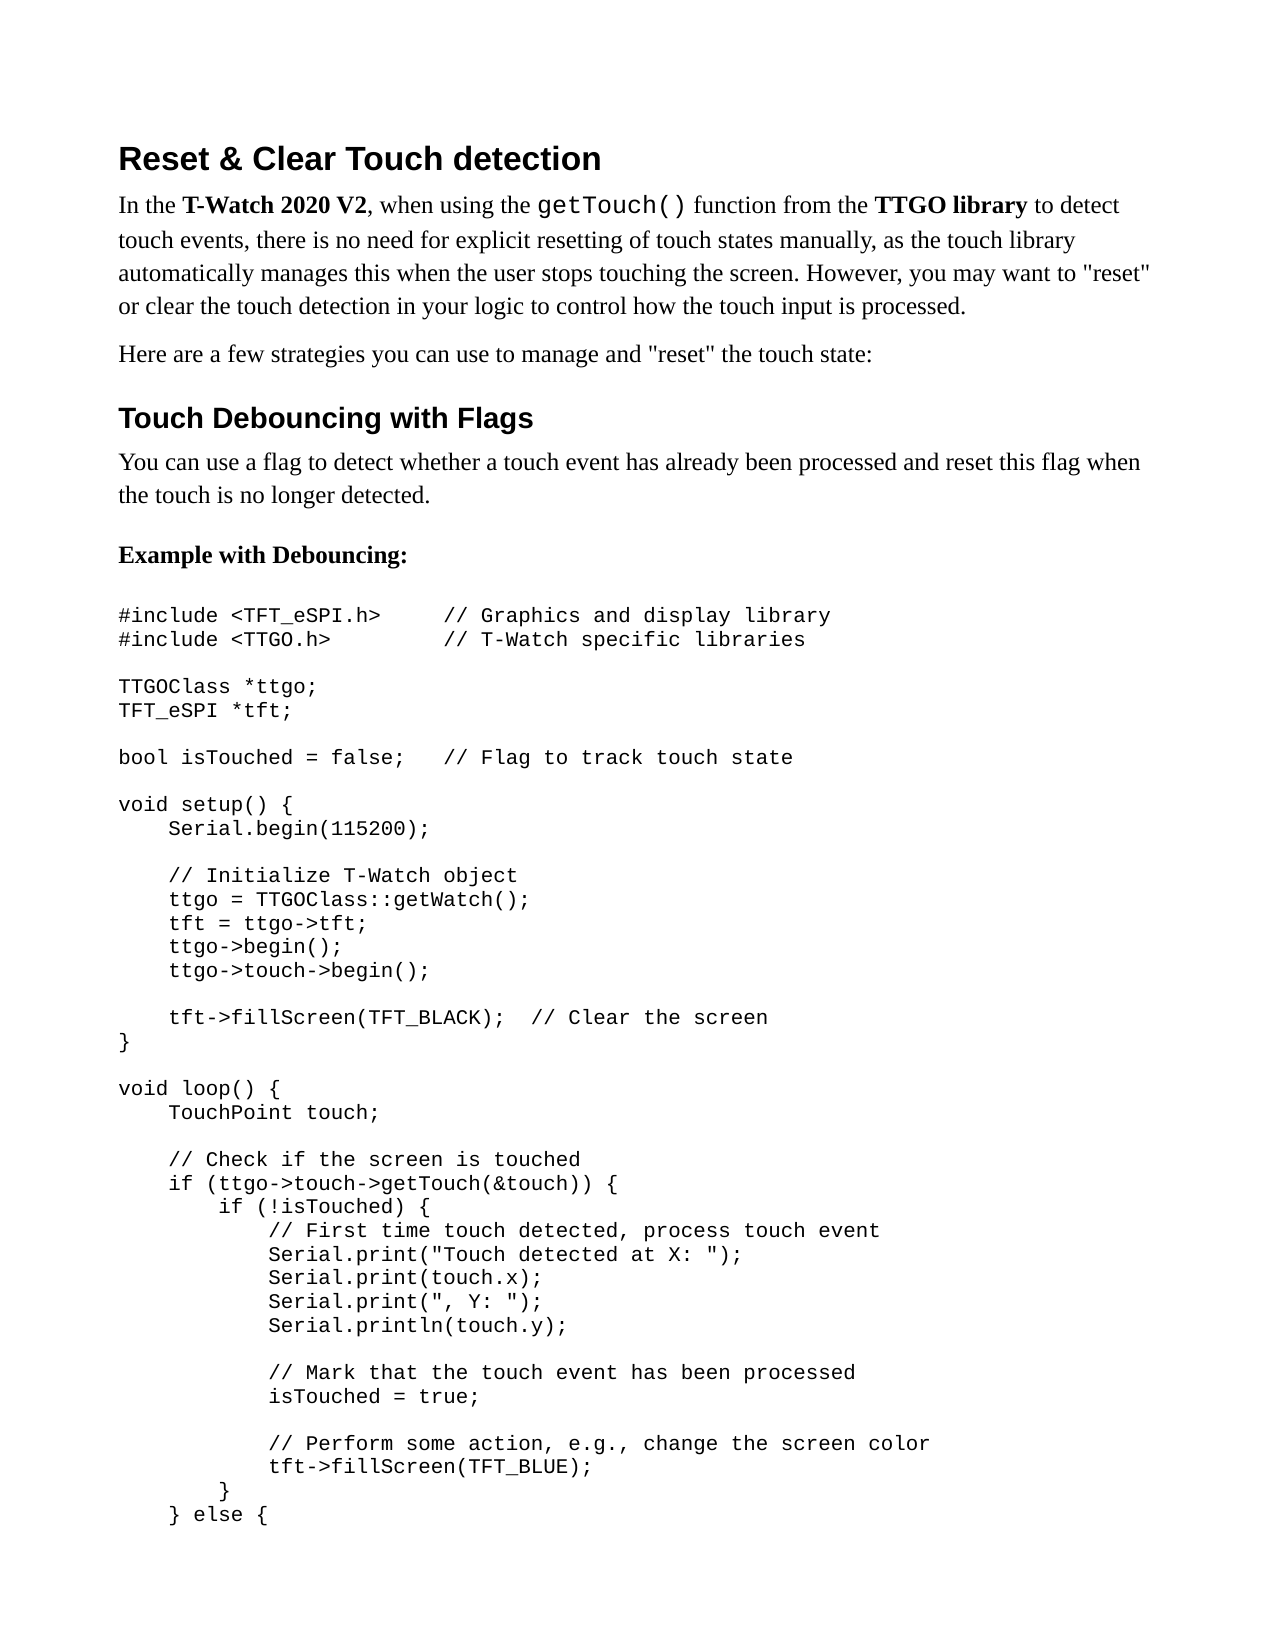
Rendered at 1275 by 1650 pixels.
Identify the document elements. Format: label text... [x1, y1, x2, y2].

text #include <TFT_eSPI.h> // Graphics and display library [118, 605, 1157, 629]
text } else { [118, 1504, 1157, 1527]
text TouchPoint touch; [118, 1102, 1157, 1126]
text if (ttgo->touch->getTouch(&touch)) { [118, 1173, 1157, 1196]
text // First time touch detected, process touch event [118, 1220, 1157, 1244]
text tft = ttgo->tft; [118, 913, 1157, 936]
text } [118, 1031, 1157, 1054]
text TFT_eSPI *tft; [118, 700, 1157, 723]
text ttgo = TTGOClass::getWatch(); [118, 889, 1157, 913]
text // Perform some action, e.g., change the screen color [118, 1433, 1157, 1457]
text void setup() { [118, 794, 1157, 818]
subtitle Example with Debouncing: [118, 540, 1157, 569]
text // Mark that the touch event has been processed [118, 1362, 1157, 1386]
text Serial.print(touch.x); [118, 1267, 1157, 1291]
text Serial.print("Touch detected at X: "); [118, 1244, 1157, 1267]
text Serial.print(", Y: "); [118, 1291, 1157, 1315]
text ttgo->touch->begin(); [118, 960, 1157, 984]
text Serial.println(touch.y); [118, 1315, 1157, 1338]
text // Initialize T-Watch object [118, 865, 1157, 889]
text void loop() { [118, 1078, 1157, 1102]
text ttgo->begin(); [118, 936, 1157, 960]
text Serial.begin(115200); [118, 818, 1157, 842]
text Here are a few strategies you can use to manage and "reset" the touch state: [118, 339, 1157, 368]
subtitle Reset & Clear Touch detection [118, 139, 1157, 178]
subtitle Touch Debouncing with Flags [118, 401, 1157, 435]
text // Check if the screen is touched [118, 1149, 1157, 1173]
text tft->fillScreen(TFT_BLUE); [118, 1457, 1157, 1480]
text tft->fillScreen(TFT_BLACK); // Clear the screen [118, 1007, 1157, 1031]
text You can use a flag to detect whether a touch event has already been processed and reset this flag when the touch is no longer detected. [118, 447, 1157, 509]
text #include <TTGO.h> // T-Watch specific libraries [118, 629, 1157, 653]
text } [118, 1480, 1157, 1504]
text bool isTouched = false; // Flag to track touch state [118, 747, 1157, 771]
text isTouched = true; [118, 1386, 1157, 1409]
text In the T-Watch 2020 V2, when using the getTouch() function from the TTGO library to detect touch events, there is no need for explicit resetting of touch states manually, as the touch library automatically manages this when the user stops touching the screen. However, you may want to "reset" or clear the touch detection in your logic to control how the touch input is processed. [118, 190, 1157, 320]
text if (!isTouched) { [118, 1196, 1157, 1220]
text TTGOClass *ttgo; [118, 676, 1157, 700]
